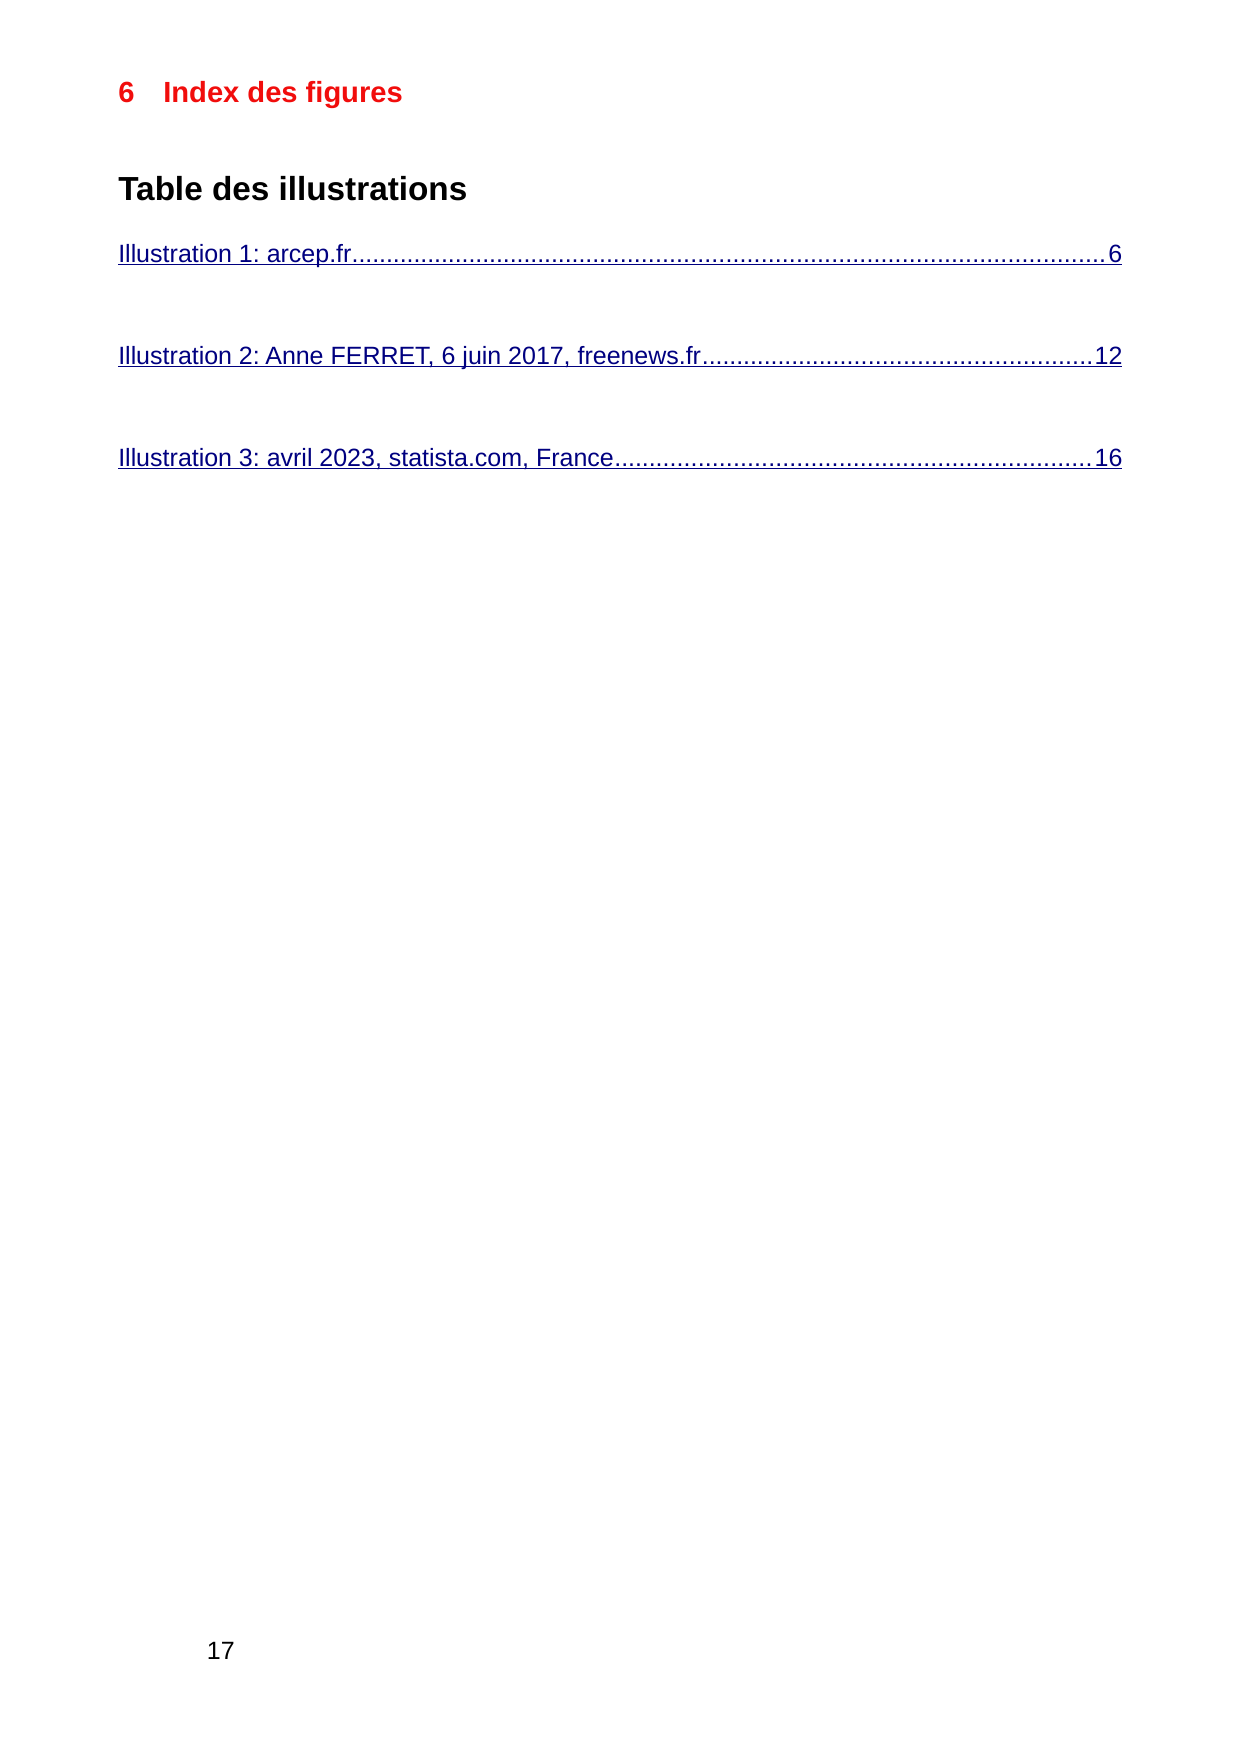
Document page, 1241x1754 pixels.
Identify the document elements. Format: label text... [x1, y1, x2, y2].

subtitle Index des figures [118, 75, 1122, 108]
subtitle Table des illustrations [118, 169, 1122, 207]
text Illustration 2: Anne FERRET, 6 juin 2017, freenews.fr 12 [118, 341, 1122, 366]
text Illustration 1: arcep.fr 6 [118, 239, 1122, 264]
text Illustration 3: avril 2023, statista.com, France 16 [118, 443, 1122, 468]
